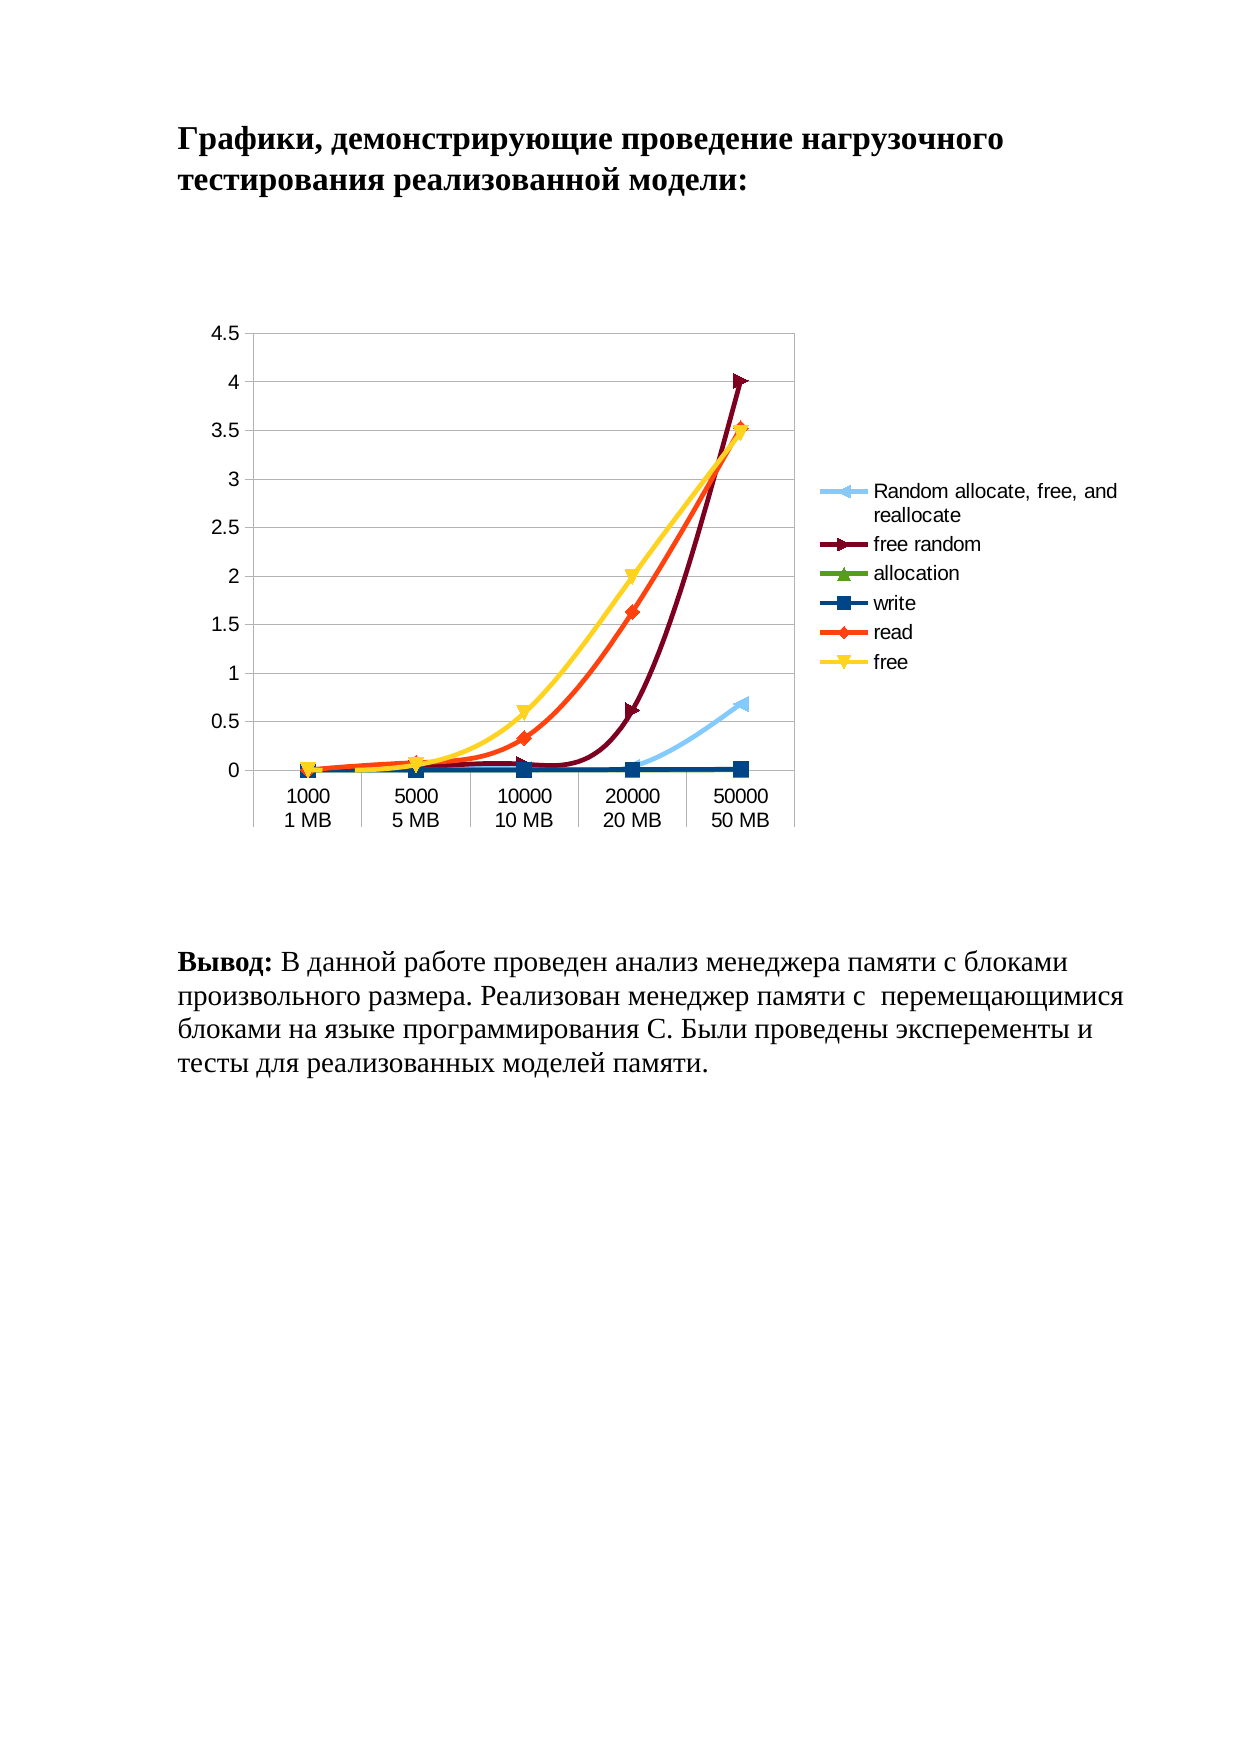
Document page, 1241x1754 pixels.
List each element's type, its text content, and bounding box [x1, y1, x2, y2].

text Графики, демонстрирующие проведение нагрузочного тестирования реализованной модели: [177, 118, 1152, 198]
text Вывод: В данной работе проведен анализ менеджера памяти с блоками произвольного размера. Реализован менеджер памяти с перемещающимися блоками на языке программирования С. Были проведены эксперементы и тесты для реализованных моделей памяти. [177, 944, 1152, 1078]
